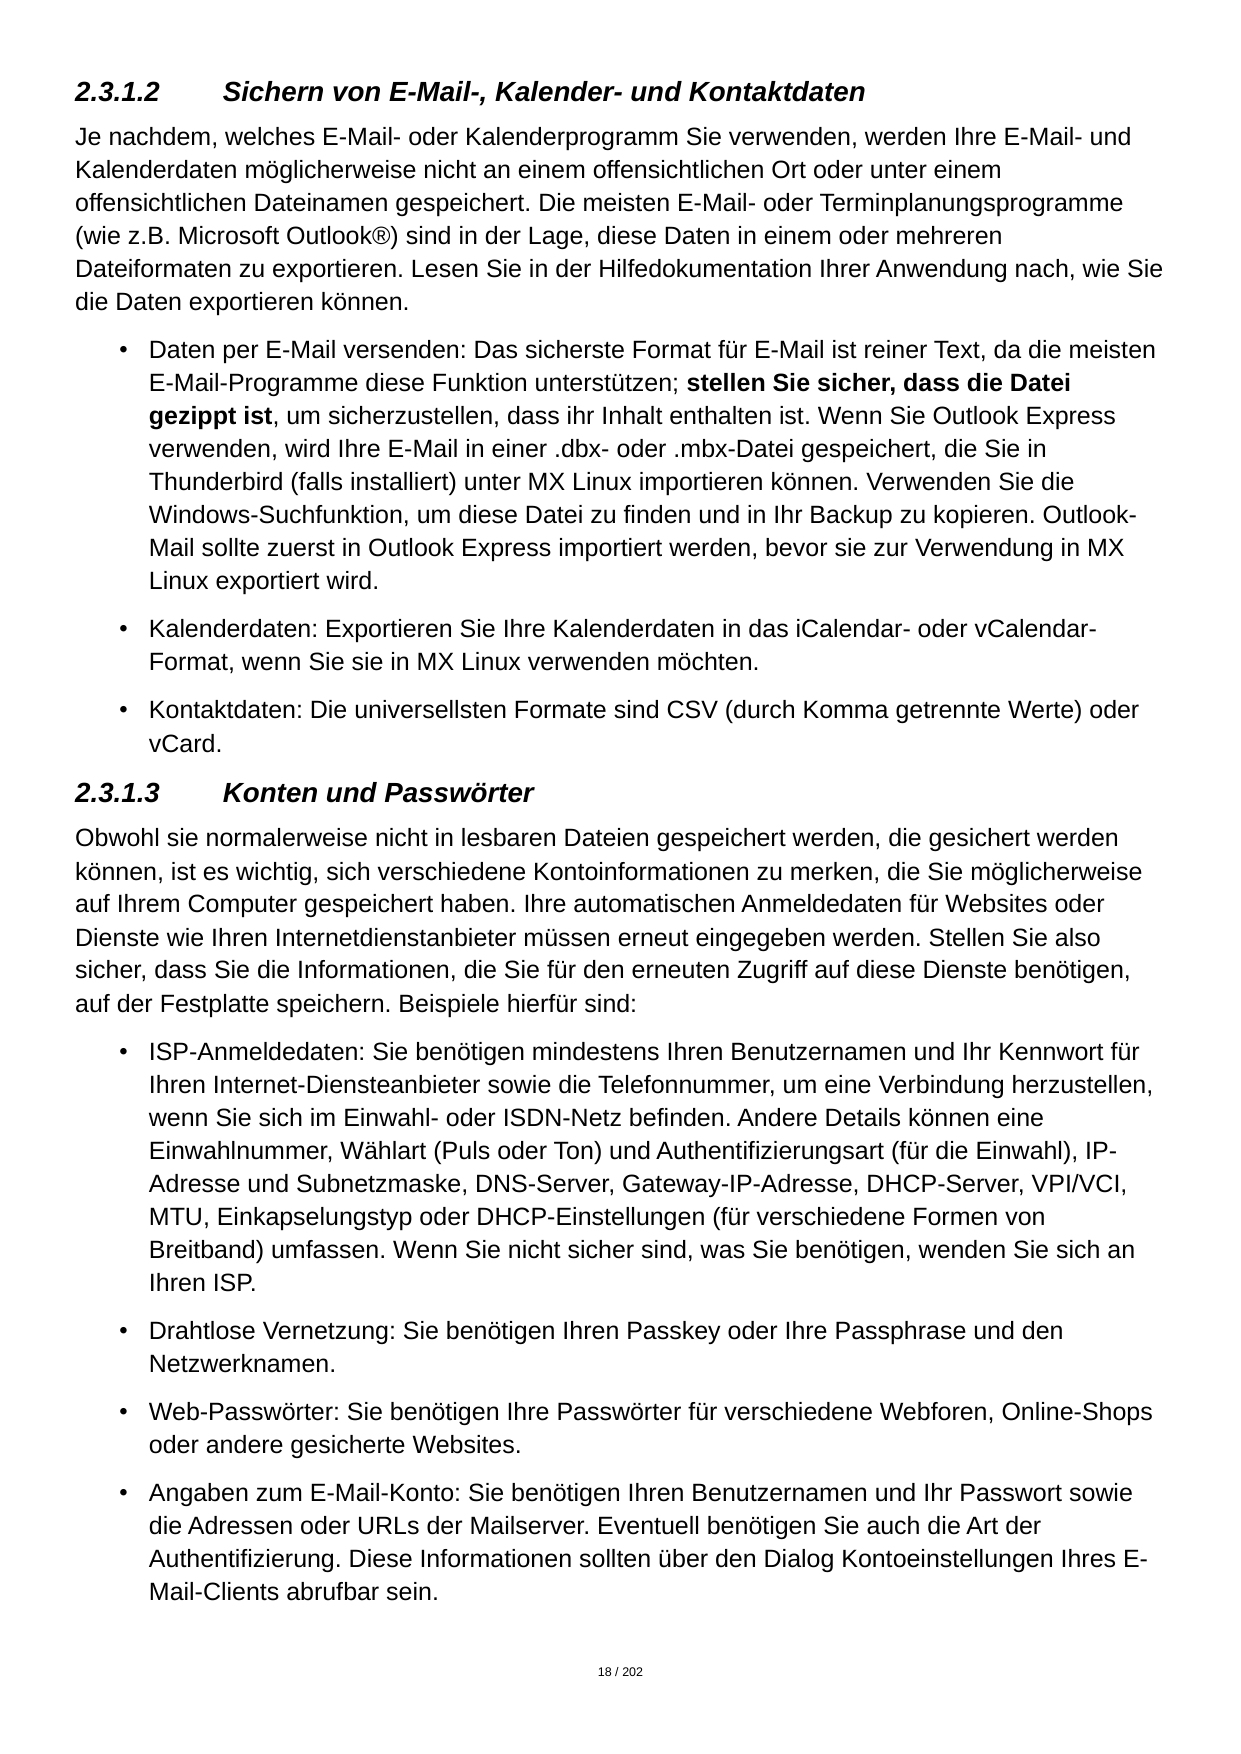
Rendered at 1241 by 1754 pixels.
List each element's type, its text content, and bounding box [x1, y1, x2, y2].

list Kontaktdaten: Die universellsten Formate sind CSV (durch Komma getrennte Werte) oder vCard. [119, 695, 1166, 757]
list Kalenderdaten: Exportieren Sie Ihre Kalenderdaten in das iCalendar- oder vCalendar-Format, wenn Sie sie in MX Linux verwenden möchten. [119, 614, 1166, 676]
list Drahtlose Vernetzung: Sie benötigen Ihren Passkey oder Ihre Passphrase und den Netzwerknamen. [119, 1316, 1166, 1378]
list ISP-Anmeldedaten: Sie benötigen mindestens Ihren Benutzernamen und Ihr Kennwort für Ihren Internet-Diensteanbieter sowie die Telefonnummer, um eine Verbindung herzustellen, wenn Sie sich im Einwahl- oder ISDN-Netz befinden. Andere Details können eine Einwahlnummer, Wählart (Puls oder Ton) und Authentifizierungsart (für die Einwahl), IP-Adresse und Subnetzmaske, DNS-Server, Gateway-IP-Adresse, DHCP-Server, VPI/VCI, MTU, Einkapselungstyp oder DHCP-Einstellungen (für verschiedene Formen von Breitband) umfassen. Wenn Sie nicht sicher sind, was Sie benötigen, wenden Sie sich an Ihren ISP. [119, 1037, 1166, 1297]
list Daten per E-Mail versenden: Das sicherste Format für E-Mail ist reiner Text, da die meisten E-Mail-Programme diese Funktion unterstützen; stellen Sie sicher, dass die Datei gezippt ist, um sicherzustellen, dass ihr Inhalt enthalten ist. Wenn Sie Outlook Express verwenden, wird Ihre E-Mail in einer .dbx- oder .mbx-Datei gespeichert, die Sie in Thunderbird (falls installiert) unter MX Linux importieren können. Verwenden Sie die Windows-Suchfunktion, um diese Datei zu finden und in Ihr Backup zu kopieren. Outlook-Mail sollte zuerst in Outlook Express importiert werden, bevor sie zur Verwendung in MX Linux exportiert wird. [119, 335, 1166, 595]
list Angaben zum E-Mail-Konto: Sie benötigen Ihren Benutzernamen und Ihr Passwort sowie die Adressen oder URLs der Mailserver. Eventuell benötigen Sie auch die Art der Authentifizierung. Diese Informationen sollten über den Dialog Kontoeinstellungen Ihres E-Mail-Clients abrufbar sein. [119, 1478, 1166, 1606]
subtitle Konten und Passwörter [75, 777, 1166, 808]
subtitle Sichern von E-Mail-, Kalender- und Kontaktdaten [75, 75, 1166, 107]
text Obwohl sie normalerweise nicht in lesbaren Dateien gespeichert werden, die gesichert werden können, ist es wichtig, sich verschiedene Kontoinformationen zu merken, die Sie möglicherweise auf Ihrem Computer gespeichert haben. Ihre automatischen Anmeldedaten für Websites oder Dienste wie Ihren Internetdienstanbieter müssen erneut eingegeben werden. Stellen Sie also sicher, dass Sie die Informationen, die Sie für den erneuten Zugriff auf diese Dienste benötigen, auf der Festplatte speichern. Beispiele hierfür sind: [75, 823, 1166, 1017]
list Web-Passwörter: Sie benötigen Ihre Passwörter für verschiedene Webforen, Online-Shops oder andere gesicherte Websites. [119, 1397, 1166, 1459]
text Je nachdem, welches E-Mail- oder Kalenderprogramm Sie verwenden, werden Ihre E-Mail- und Kalenderdaten möglicherweise nicht an einem offensichtlichen Ort oder unter einem offensichtlichen Dateinamen gespeichert. Die meisten E-Mail- oder Terminplanungsprogramme (wie z.B. Microsoft Outlook®) sind in der Lage, diese Daten in einem oder mehreren Dateiformaten zu exportieren. Lesen Sie in der Hilfedokumentation Ihrer Anwendung nach, wie Sie die Daten exportieren können. [75, 122, 1166, 316]
